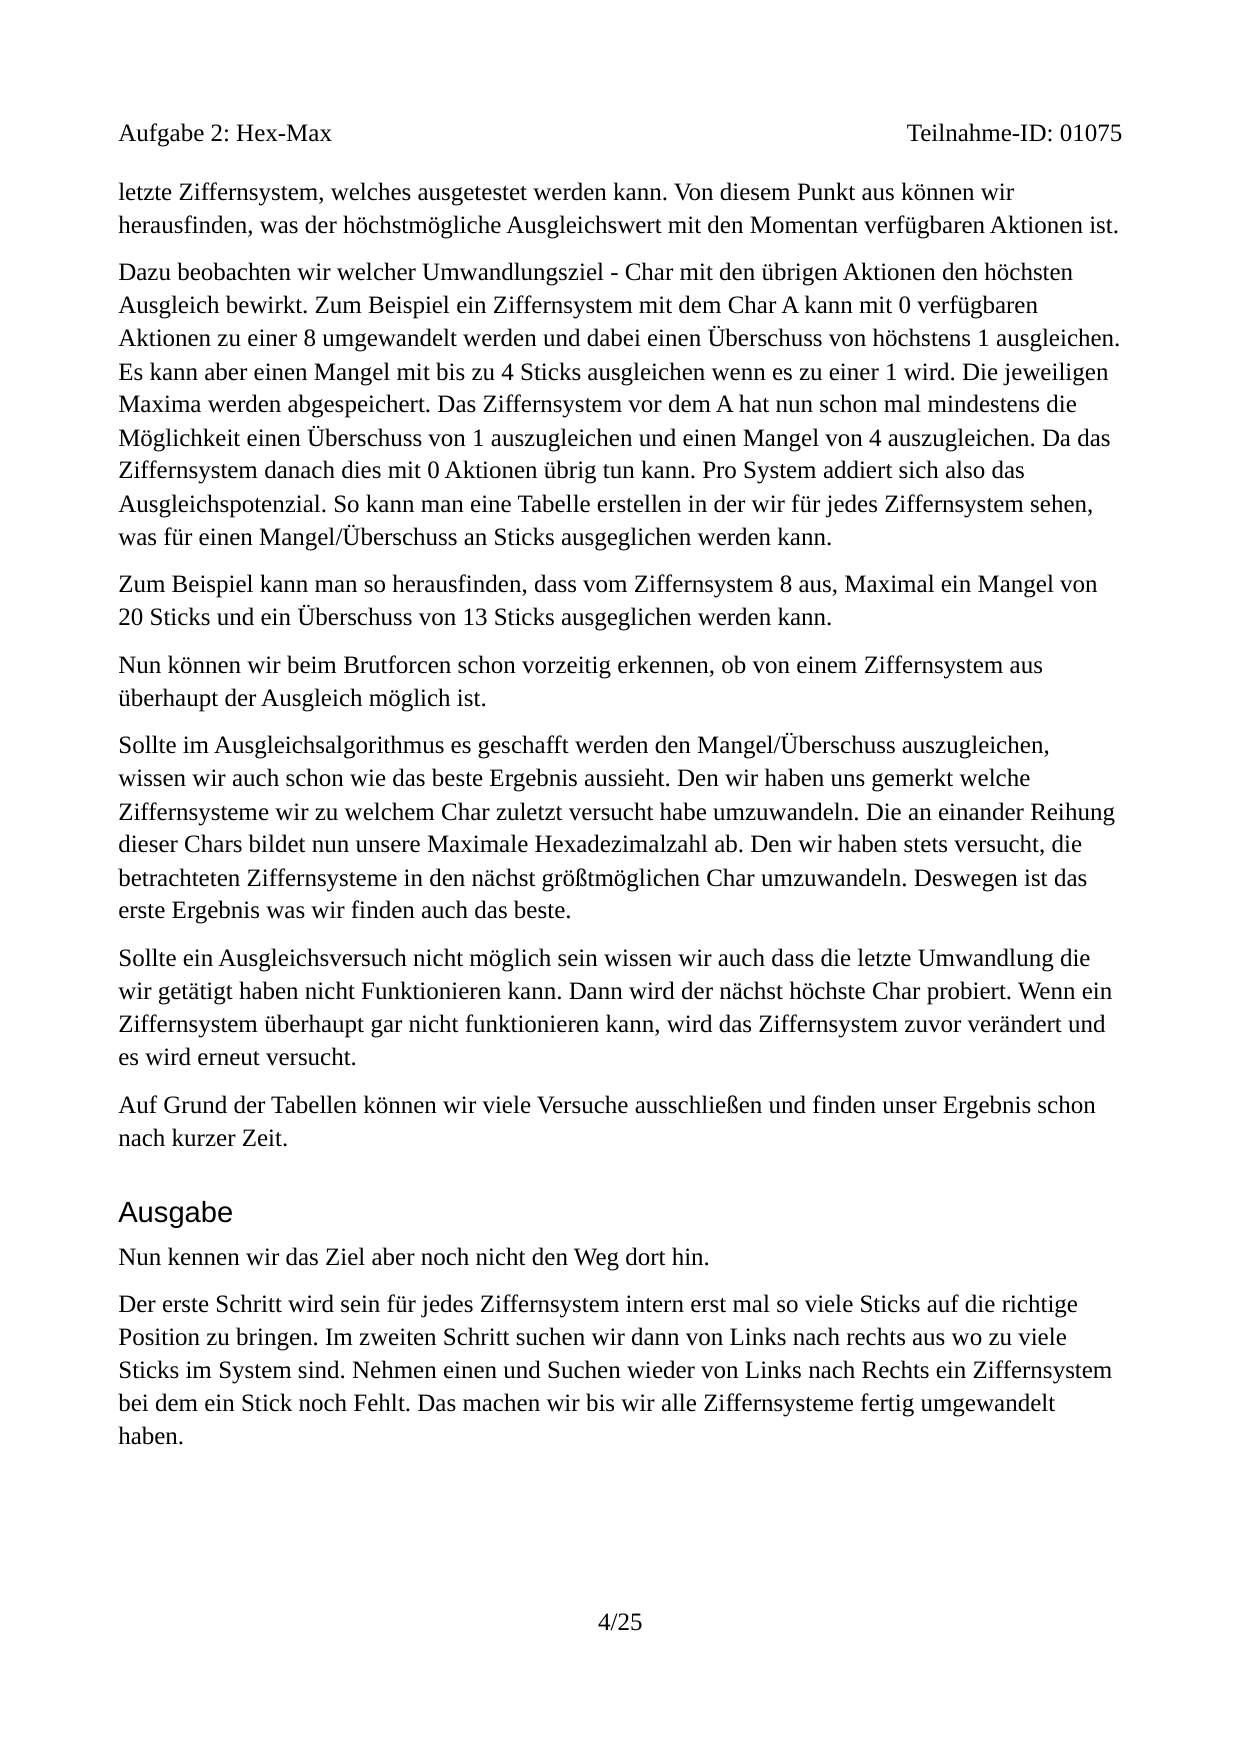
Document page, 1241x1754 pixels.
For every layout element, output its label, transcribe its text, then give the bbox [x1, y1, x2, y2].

text Dazu beobachten wir welcher Umwandlungsziel - Char mit den übrigen Aktionen den höchsten Ausgleich bewirkt. Zum Beispiel ein Ziffernsystem mit dem Char A kann mit 0 verfügbaren Aktionen zu einer 8 umgewandelt werden und dabei einen Überschuss von höchstens 1 ausgleichen. Es kann aber einen Mangel mit bis zu 4 Sticks ausgleichen wenn es zu einer 1 wird. Die jeweiligen Maxima werden abgespeichert. Das Ziffernsystem vor dem A hat nun schon mal mindestens die Möglichkeit einen Überschuss von 1 auszugleichen und einen Mangel von 4 auszugleichen. Da das Ziffernsystem danach dies mit 0 Aktionen übrig tun kann. Pro System addiert sich also das Ausgleichspotenzial. So kann man eine Tabelle erstellen in der wir für jedes Ziffernsystem sehen, was für einen Mangel/Überschuss an Sticks ausgeglichen werden kann. [118, 257, 1122, 550]
text Sollte ein Ausgleichsversuch nicht möglich sein wissen wir auch dass die letzte Umwandlung die wir getätigt haben nicht Funktionieren kann. Dann wird der nächst höchste Char probiert. Wenn ein Ziffernsystem überhaupt gar nicht funktionieren kann, wird das Ziffernsystem zuvor verändert und es wird erneut versucht. [118, 943, 1122, 1071]
text Zum Beispiel kann man so herausfinden, dass vom Ziffernsystem 8 aus, Maximal ein Mangel von 20 Sticks und ein Überschuss von 13 Sticks ausgeglichen werden kann. [118, 569, 1122, 631]
text Der erste Schritt wird sein für jedes Ziffernsystem intern erst mal so viele Sticks auf die richtige Position zu bringen. Im zweiten Schritt suchen wir dann von Links nach rechts aus wo zu viele Sticks im System sind. Nehmen einen und Suchen wieder von Links nach Rechts ein Ziffernsystem bei dem ein Stick noch Fehlt. Das machen wir bis wir alle Ziffernsysteme fertig umgewandelt haben. [118, 1289, 1122, 1450]
text letzte Ziffernsystem, welches ausgetestet werden kann. Von diesem Punkt aus können wir herausfinden, was der höchstmögliche Ausgleichswert mit den Momentan verfügbaren Aktionen ist. [118, 177, 1122, 239]
subtitle Ausgabe [118, 1196, 1122, 1229]
text Nun kennen wir das Ziel aber noch nicht den Weg dort hin. [118, 1242, 1122, 1270]
text Sollte im Ausgleichsalgorithmus es geschafft werden den Mangel/Überschuss auszugleichen, wissen wir auch schon wie das beste Ergebnis aussieht. Den wir haben uns gemerkt welche Ziffernsysteme wir zu welchem Char zuletzt versucht habe umzuwandeln. Die an einander Reihung dieser Chars bildet nun unsere Maximale Hexadezimalzahl ab. Den wir haben stets versucht, die betrachteten Ziffernsysteme in den nächst größtmöglichen Char umzuwandeln. Deswegen ist das erste Ergebnis was wir finden auch das beste. [118, 731, 1122, 924]
text Auf Grund der Tabellen können wir viele Versuche ausschließen und finden unser Ergebnis schon nach kurzer Zeit. [118, 1090, 1122, 1152]
text Nun können wir beim Brutforcen schon vorzeitig erkennen, ob von einem Ziffernsystem aus überhaupt der Ausgleich möglich ist. [118, 650, 1122, 712]
